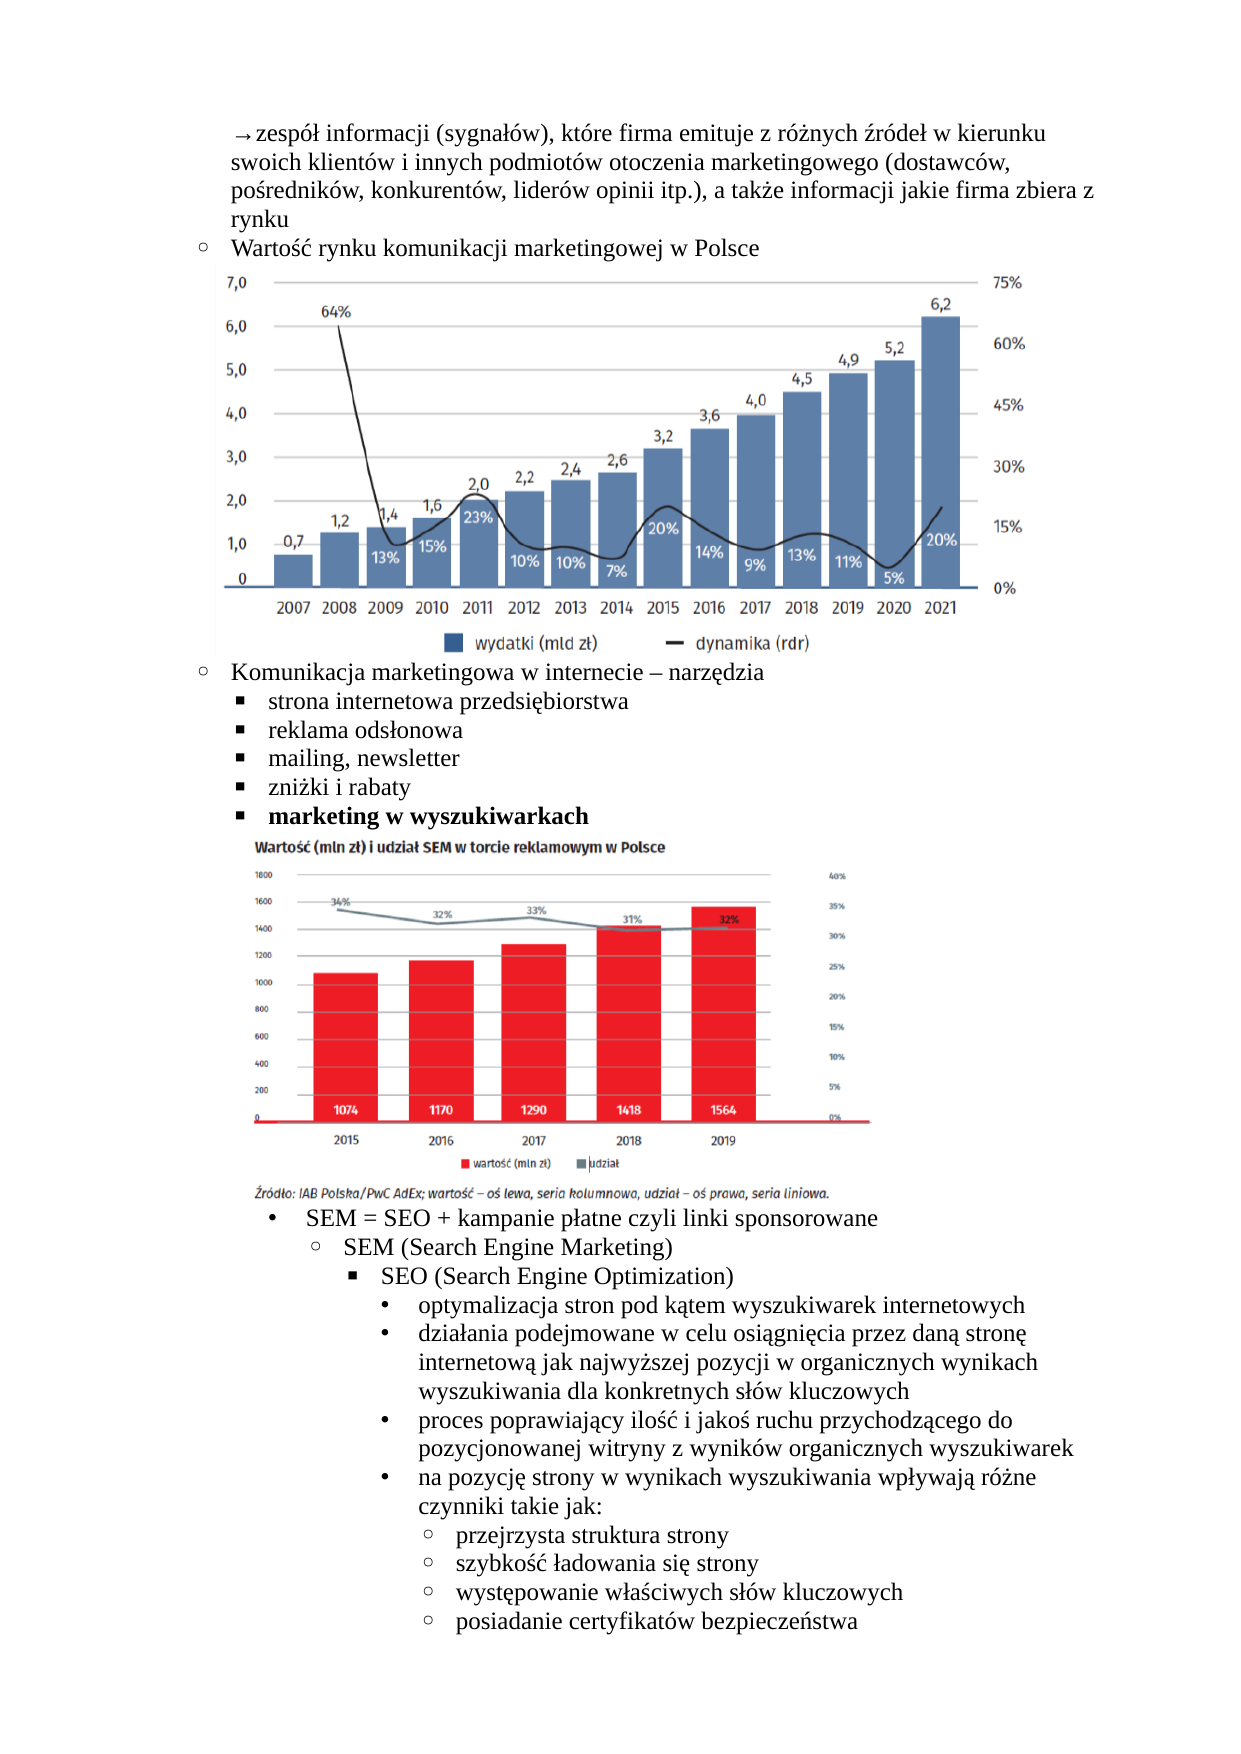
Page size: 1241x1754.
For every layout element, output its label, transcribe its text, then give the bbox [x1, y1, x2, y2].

list proces poprawiający ilość i jakoś ruchu przychodzącego do pozycjonowanej witryny z wyników organicznych wyszukiwarek [381, 1405, 1122, 1462]
list Komunikacja marketingowa w internecie – narzędzia [193, 262, 1122, 686]
list zniżki i rabaty [231, 772, 1122, 801]
picture [215, 264, 1025, 658]
list optymalizacja stron pod kątem wyszukiwarek internetowych [381, 1290, 1122, 1318]
list mailing, newsletter [231, 743, 1122, 772]
list występowanie właściwych słów kluczowych [418, 1577, 1122, 1606]
list SEM = SEO + kampanie płatne czyli linki sponsorowane [268, 1203, 1122, 1232]
list SEO (Search Engine Optimization) [343, 1261, 1122, 1290]
picture [248, 835, 872, 1203]
list SEM (Search Engine Marketing) [306, 1232, 1122, 1261]
list szybkość ładowania się strony [418, 1548, 1122, 1577]
list strona internetowa przedsiębiorstwa [231, 686, 1122, 715]
list posiadanie certyfikatów bezpieczeństwa [418, 1606, 1122, 1635]
list →zespół informacji (sygnałów), które firma emituje z różnych źródeł w kierunku swoich klientów i innych podmiotów otoczenia marketingowego (dostawców, pośredników, konkurentów, liderów opinii itp.), a także informacji jakie firma zbiera z rynku [193, 118, 1122, 233]
list działania podejmowane w celu osiągnięcia przez daną stronę internetową jak najwyższej pozycji w organicznych wynikach wyszukiwania dla konkretnych słów kluczowych [381, 1318, 1122, 1405]
list na pozycję strony w wynikach wyszukiwania wpływają różne czynniki takie jak: [381, 1462, 1122, 1520]
list reklama odsłonowa [231, 715, 1122, 743]
list Wartość rynku komunikacji marketingowej w Polsce [193, 233, 1122, 262]
list przejrzysta struktura strony [418, 1520, 1122, 1548]
list marketing w wyszukiwarkach [231, 801, 1122, 830]
